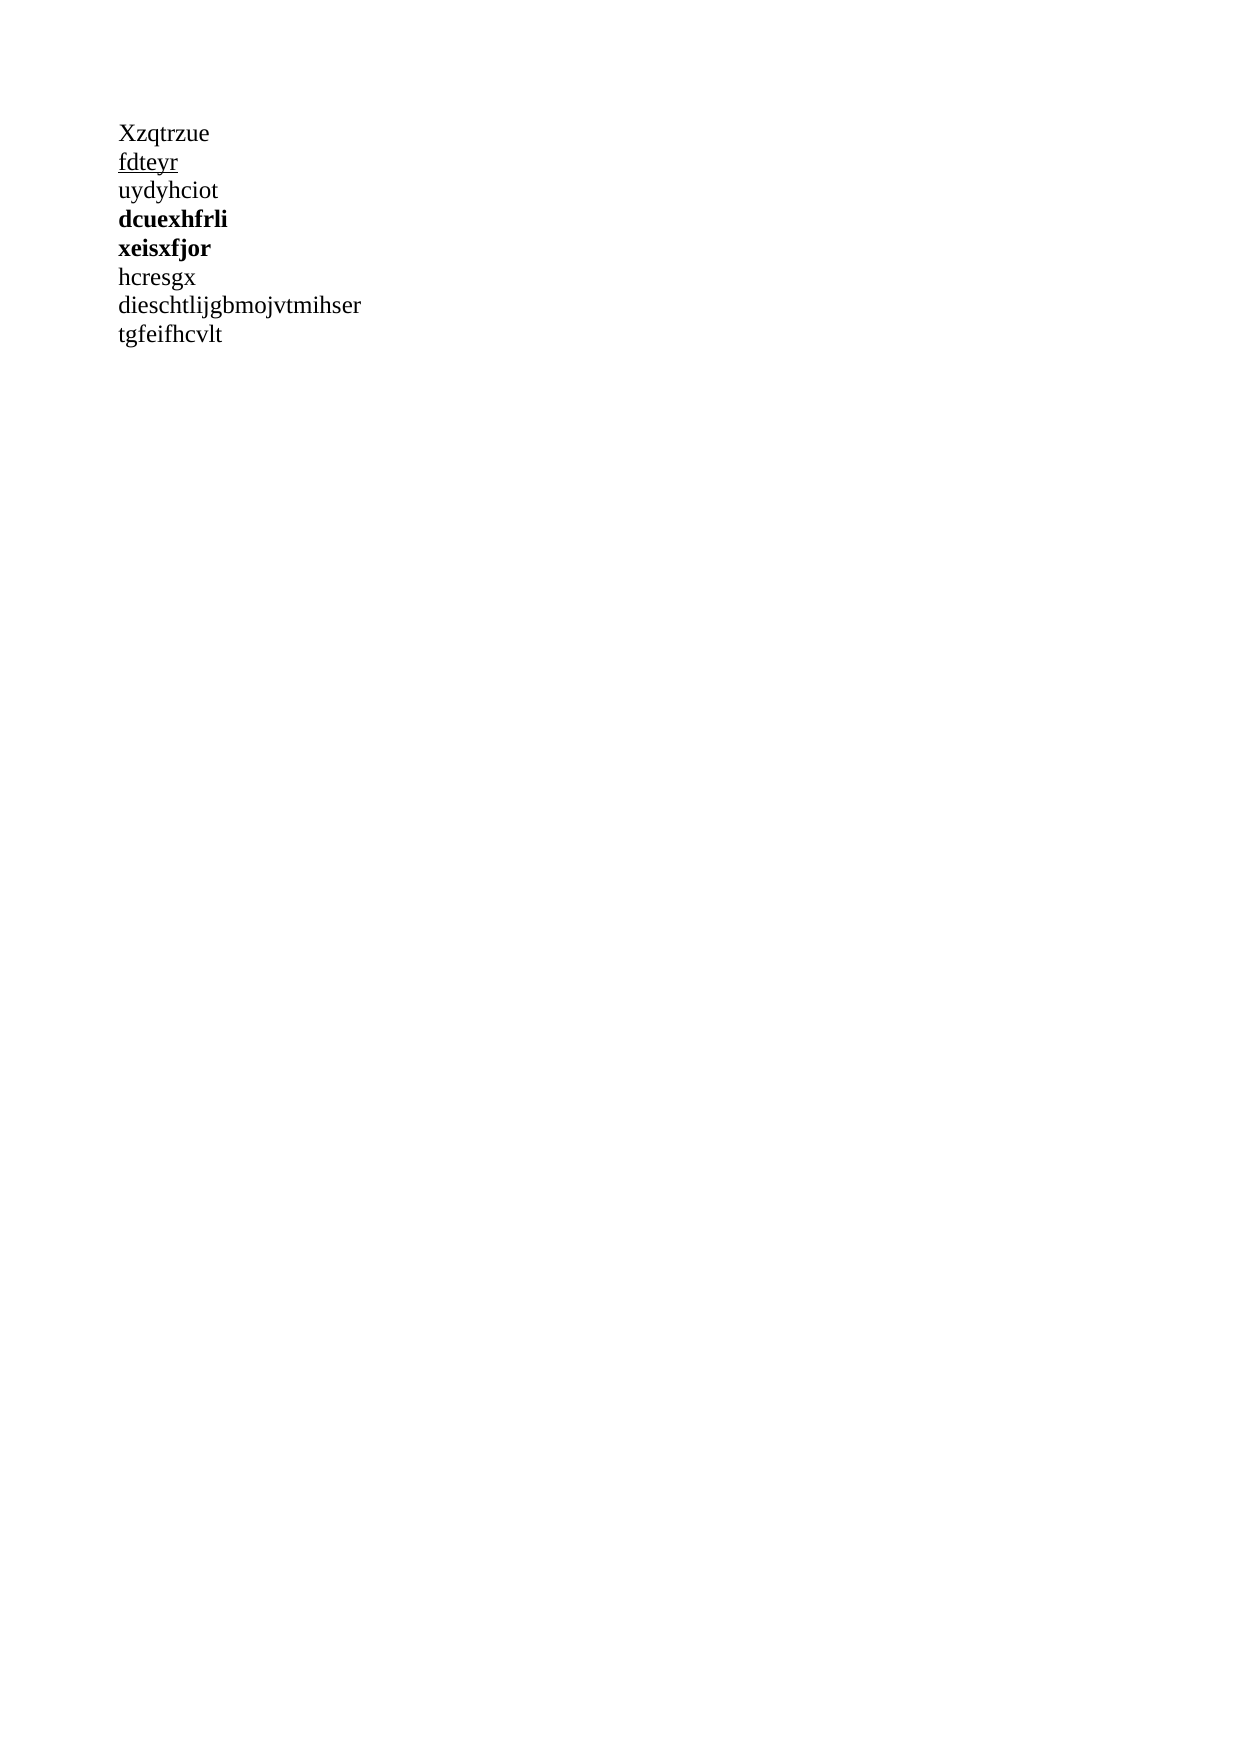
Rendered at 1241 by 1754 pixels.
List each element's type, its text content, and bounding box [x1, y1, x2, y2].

text Xzqtrzue fdteyr [118, 118, 1122, 176]
text dcuexhfrli [118, 204, 1122, 233]
text xeisxfjor [118, 233, 1122, 262]
text tgfeifhcvlt [118, 319, 1122, 348]
text hcresgx [118, 262, 1122, 291]
text dieschtlijgbmojvtmihser [118, 291, 1122, 319]
text uydyhciot [118, 176, 1122, 204]
